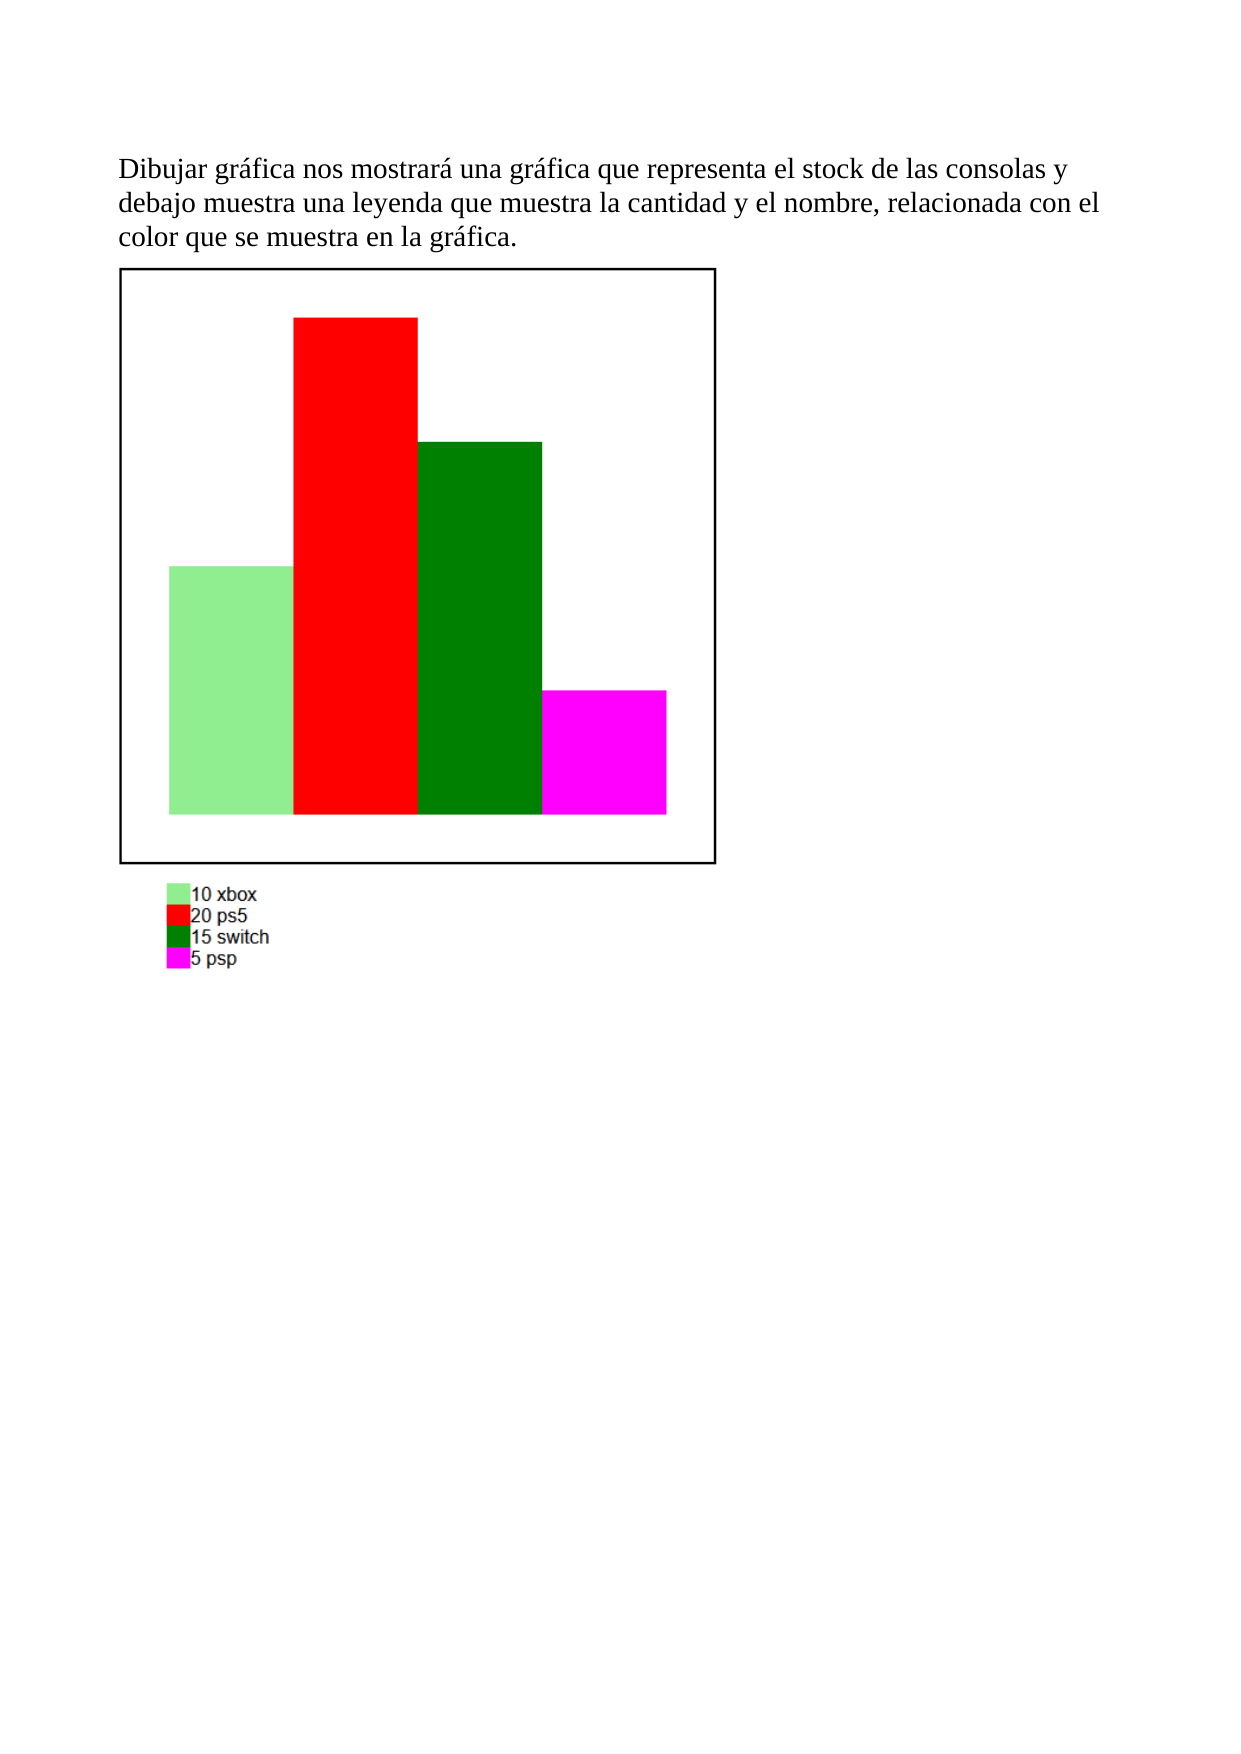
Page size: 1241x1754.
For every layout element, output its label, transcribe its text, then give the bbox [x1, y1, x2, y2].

picture [110, 255, 740, 978]
text Dibujar gráfica nos mostrará una gráfica que representa el stock de las consolas y debajo muestra una leyenda que muestra la cantidad y el nombre, relacionada con el color que se muestra en la gráfica. [118, 152, 1122, 252]
